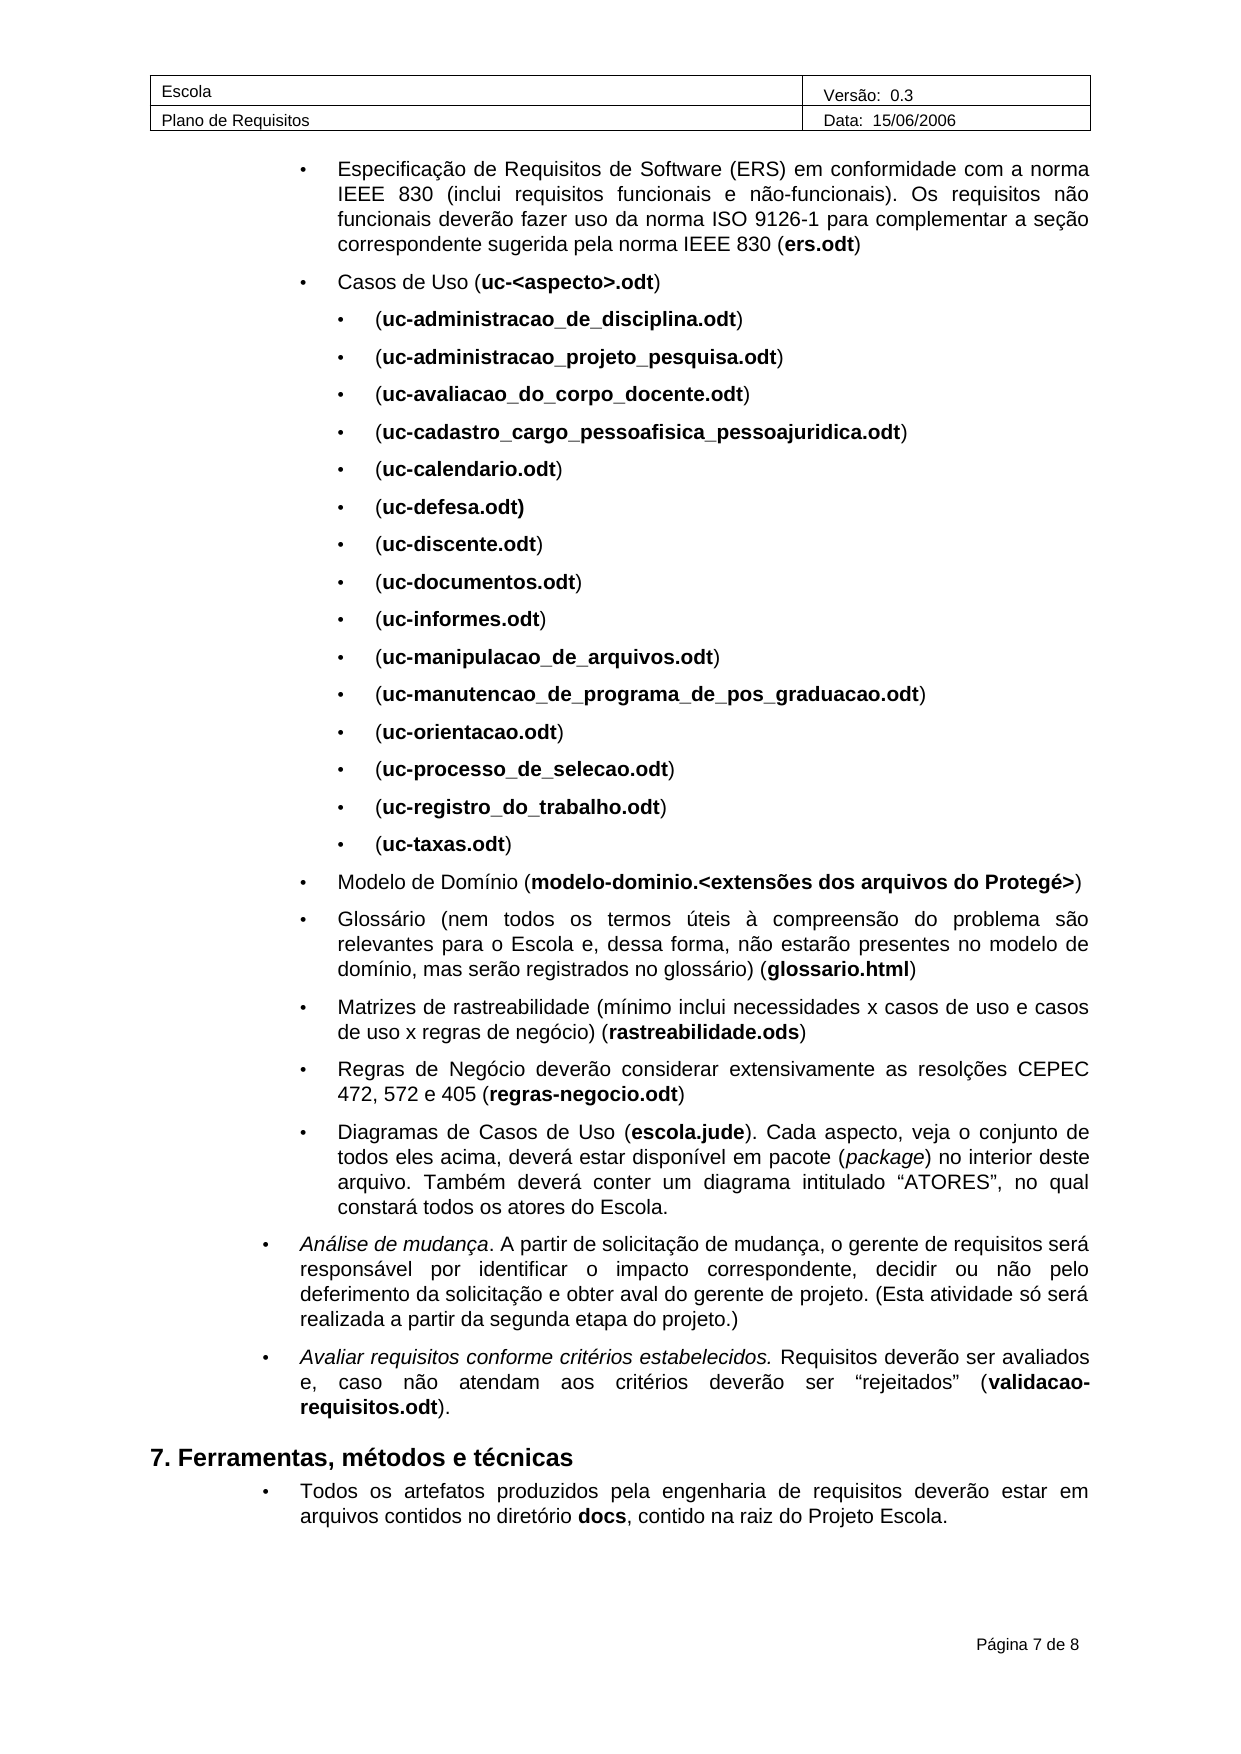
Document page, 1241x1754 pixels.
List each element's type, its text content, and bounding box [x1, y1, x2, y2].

list (uc-administracao_projeto_pesquisa.odt) [337, 344, 1090, 369]
list (uc-avaliacao_do_corpo_docente.odt) [337, 381, 1090, 406]
list Avaliar requisitos conforme critérios estabelecidos. Requisitos deverão ser avaliados e, caso não atendam aos critérios deverão ser “rejeitados” (validacao-requisitos.odt). [262, 1344, 1090, 1419]
list (uc-manutencao_de_programa_de_pos_graduacao.odt) [337, 681, 1090, 706]
list Matrizes de rastreabilidade (mínimo inclui necessidades x casos de uso e casos de uso x regras de negócio) (rastreabilidade.ods) [300, 994, 1090, 1044]
list (uc-registro_do_trabalho.odt) [337, 794, 1090, 819]
list (uc-cadastro_cargo_pessoafisica_pessoajuridica.odt) [337, 419, 1090, 444]
list Modelo de Domínio (modelo-dominio.<extensões dos arquivos do Protegé>) [300, 869, 1090, 894]
list (uc-discente.odt) [337, 531, 1090, 556]
list Especificação de Requisitos de Software (ERS) em conformidade com a norma IEEE 830 (inclui requisitos funcionais e não-funcionais). Os requisitos não funcionais deverão fazer uso da norma ISO 9126-1 para complementar a seção correspondente sugerida pela norma IEEE 830 (ers.odt) [300, 156, 1090, 256]
subtitle Ferramentas, métodos e técnicas [150, 1444, 1090, 1472]
list Análise de mudança. A partir de solicitação de mudança, o gerente de requisitos será responsável por identificar o impacto correspondente, decidir ou não pelo deferimento da solicitação e obter aval do gerente de projeto. (Esta atividade só será realizada a partir da segunda etapa do projeto.) [262, 1231, 1090, 1331]
list (uc-calendario.odt) [337, 456, 1090, 481]
list Casos de Uso (uc-<aspecto>.odt) [300, 269, 1090, 294]
list (uc-documentos.odt) [337, 569, 1090, 594]
list Glossário (nem todos os termos úteis à compreensão do problema são relevantes para o Escola e, dessa forma, não estarão presentes no modelo de domínio, mas serão registrados no glossário) (glossario.html) [300, 906, 1090, 981]
list Diagramas de Casos de Uso (escola.jude). Cada aspecto, veja o conjunto de todos eles acima, deverá estar disponível em pacote (package) no interior deste arquivo. Também deverá conter um diagrama intitulado “ATORES”, no qual constará todos os atores do Escola. [300, 1119, 1090, 1219]
list (uc-processo_de_selecao.odt) [337, 756, 1090, 781]
list Todos os artefatos produzidos pela engenharia de requisitos deverão estar em arquivos contidos no diretório docs, contido na raiz do Projeto Escola. [262, 1478, 1090, 1528]
list (uc-orientacao.odt) [337, 719, 1090, 744]
list (uc-administracao_de_disciplina.odt) [337, 306, 1090, 331]
list (uc-taxas.odt) [337, 831, 1090, 856]
list (uc-defesa.odt) [337, 494, 1090, 519]
list Regras de Negócio deverão considerar extensivamente as resolções CEPEC 472, 572 e 405 (regras-negocio.odt) [300, 1056, 1090, 1106]
list (uc-manipulacao_de_arquivos.odt) [337, 644, 1090, 669]
list (uc-informes.odt) [337, 606, 1090, 631]
